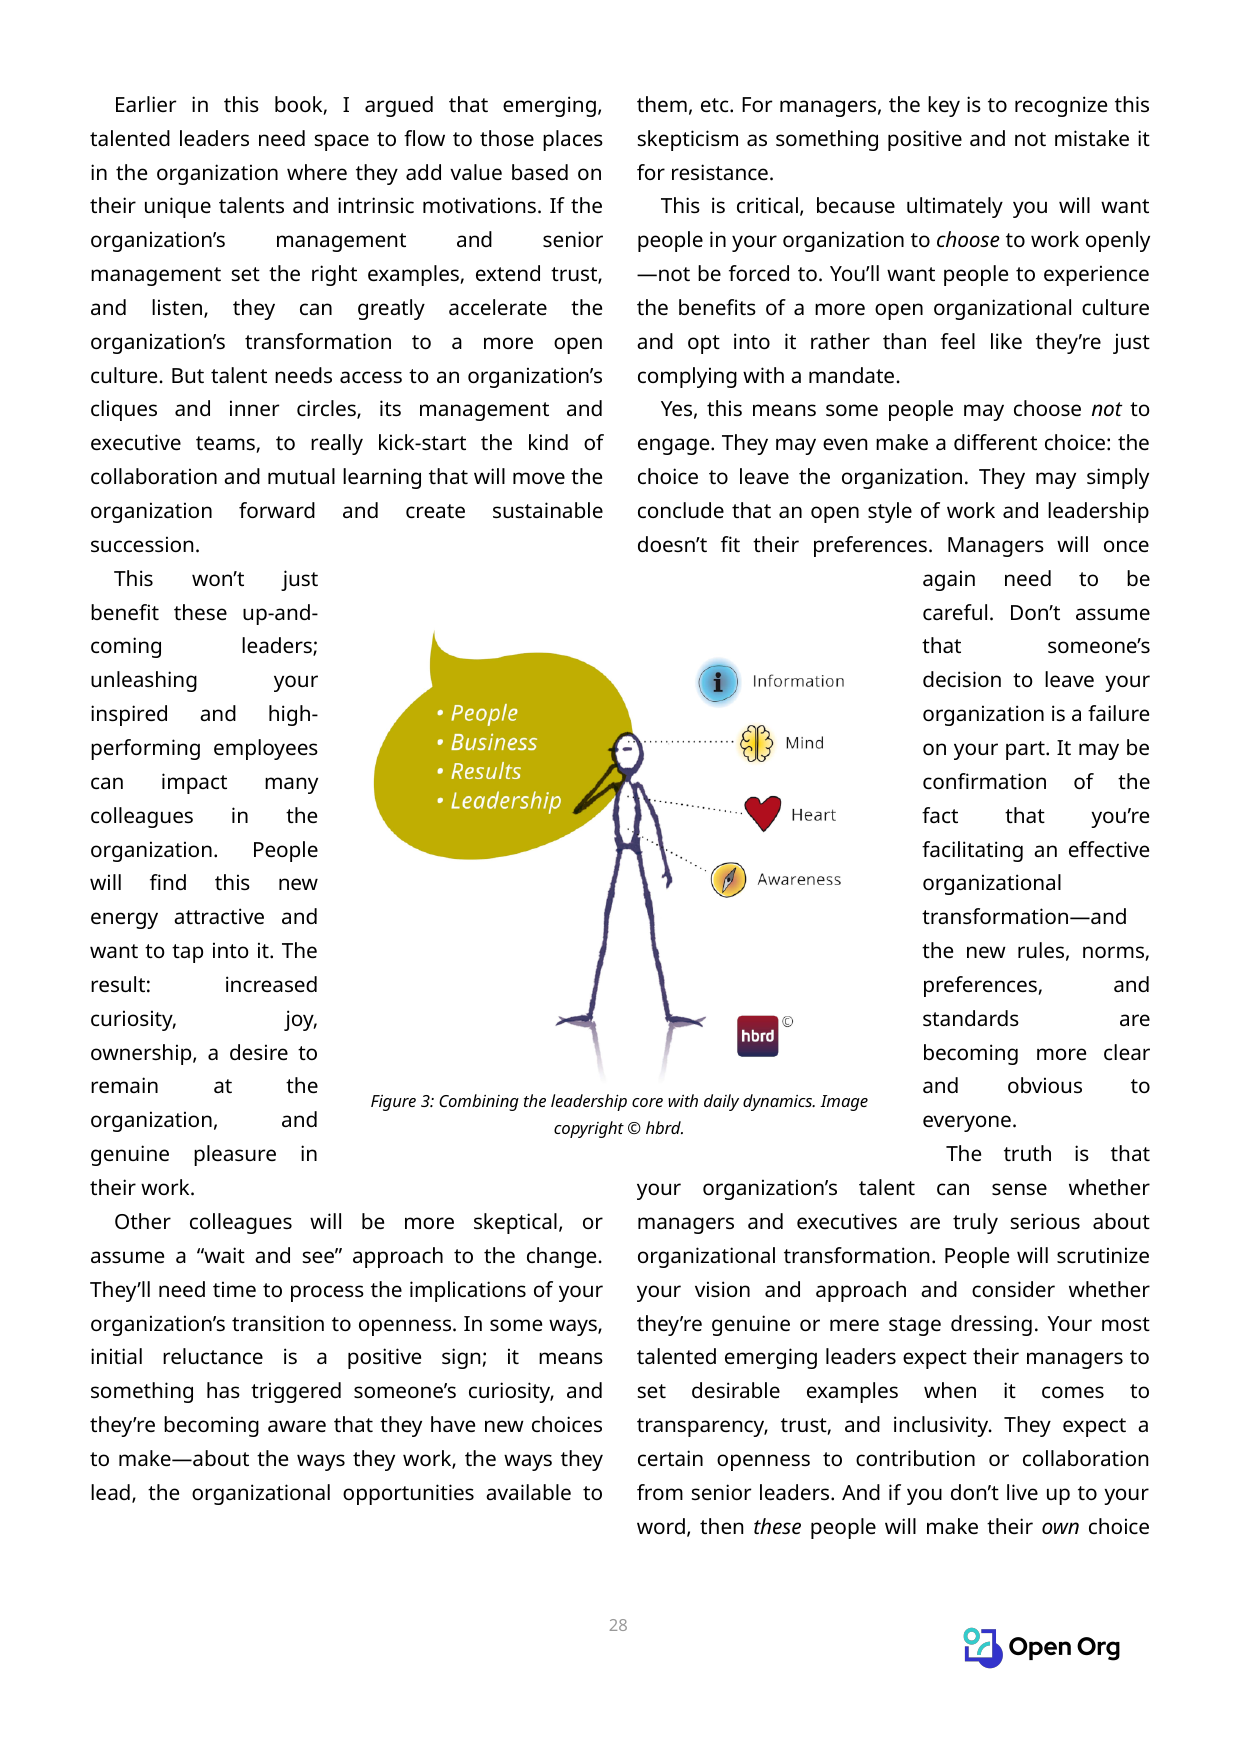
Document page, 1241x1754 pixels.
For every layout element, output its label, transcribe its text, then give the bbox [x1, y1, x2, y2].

text them, etc. For managers, the key is to recognize this skepticism as something positive and not mistake it for resistance. [637, 90, 1150, 186]
text Yes, this means some people may choose not to engage. They may even make a different choice: the choice to leave the organization. They may simply conclude that an open style of work and leadership doesn’t fit their preferences. Managers will once again need to be careful. Don’t assume that someone’s decision to leave your organization is a failure on your part. It may be confirmation of the fact that you’re facilitating an effective organizational transformation—and the new rules, norms, preferences, and standards are becoming more clear and obvious to everyone. [637, 395, 1150, 1134]
picture [963, 1627, 1120, 1669]
text The truth is that your organization’s talent can sense whether managers and executives are truly serious about organizational transformation. People will scrutinize your vision and approach and consider whether they’re genuine or mere stage dressing. Your most talented emerging leaders expect their managers to set desirable examples when it comes to transparency, trust, and inclusivity. They expect a certain openness to contribution or collaboration from senior leaders. And if you don’t live up to your word, then these people will make their own choice [637, 1139, 1150, 1540]
text Figure 3: Combining the leadership core with daily dynamics. Image copyright © hbrd. [363, 1086, 877, 1139]
text Other colleagues will be more skeptical, or assume a “wait and see” approach to the change. They’ll need time to process the implications of your organization’s transition to openness. In some ways, initial reluctance is a positive sign; it means something has triggered someone’s curiosity, and they’re becoming aware that they have new choices to make—about the ways they work, the ways they lead, the organizational opportunities available to [90, 1207, 604, 1506]
text Earlier in this book, I argued that emerging, talented leaders need space to flow to those places in the organization where they add value based on their unique talents and intrinsic motivations. If the organization’s management and senior management set the right examples, extend trust, and listen, they can greatly accelerate the organization’s transformation to a more open culture. But talent needs access to an organization’s cliques and inner circles, its management and executive teams, to really kick-start the kind of collaboration and mutual learning that will move the organization forward and create sustainable succession. [90, 90, 604, 558]
text This won’t just benefit these up-and-coming leaders; unleashing your inspired and high-performing employees can impact many colleagues in the organization. People will find this new energy attractive and want to tap into it. The result: increased curiosity, joy, ownership, a desire to remain at the organization, and genuine pleasure in their work. [90, 564, 604, 1202]
text This is critical, because ultimately you will want people in your organization to choose to work openly—not be forced to. You’ll want people to experience the benefits of a more open organizational culture and opt into it rather than feel like they’re just complying with a mandate. [637, 192, 1150, 389]
picture [363, 626, 877, 1086]
